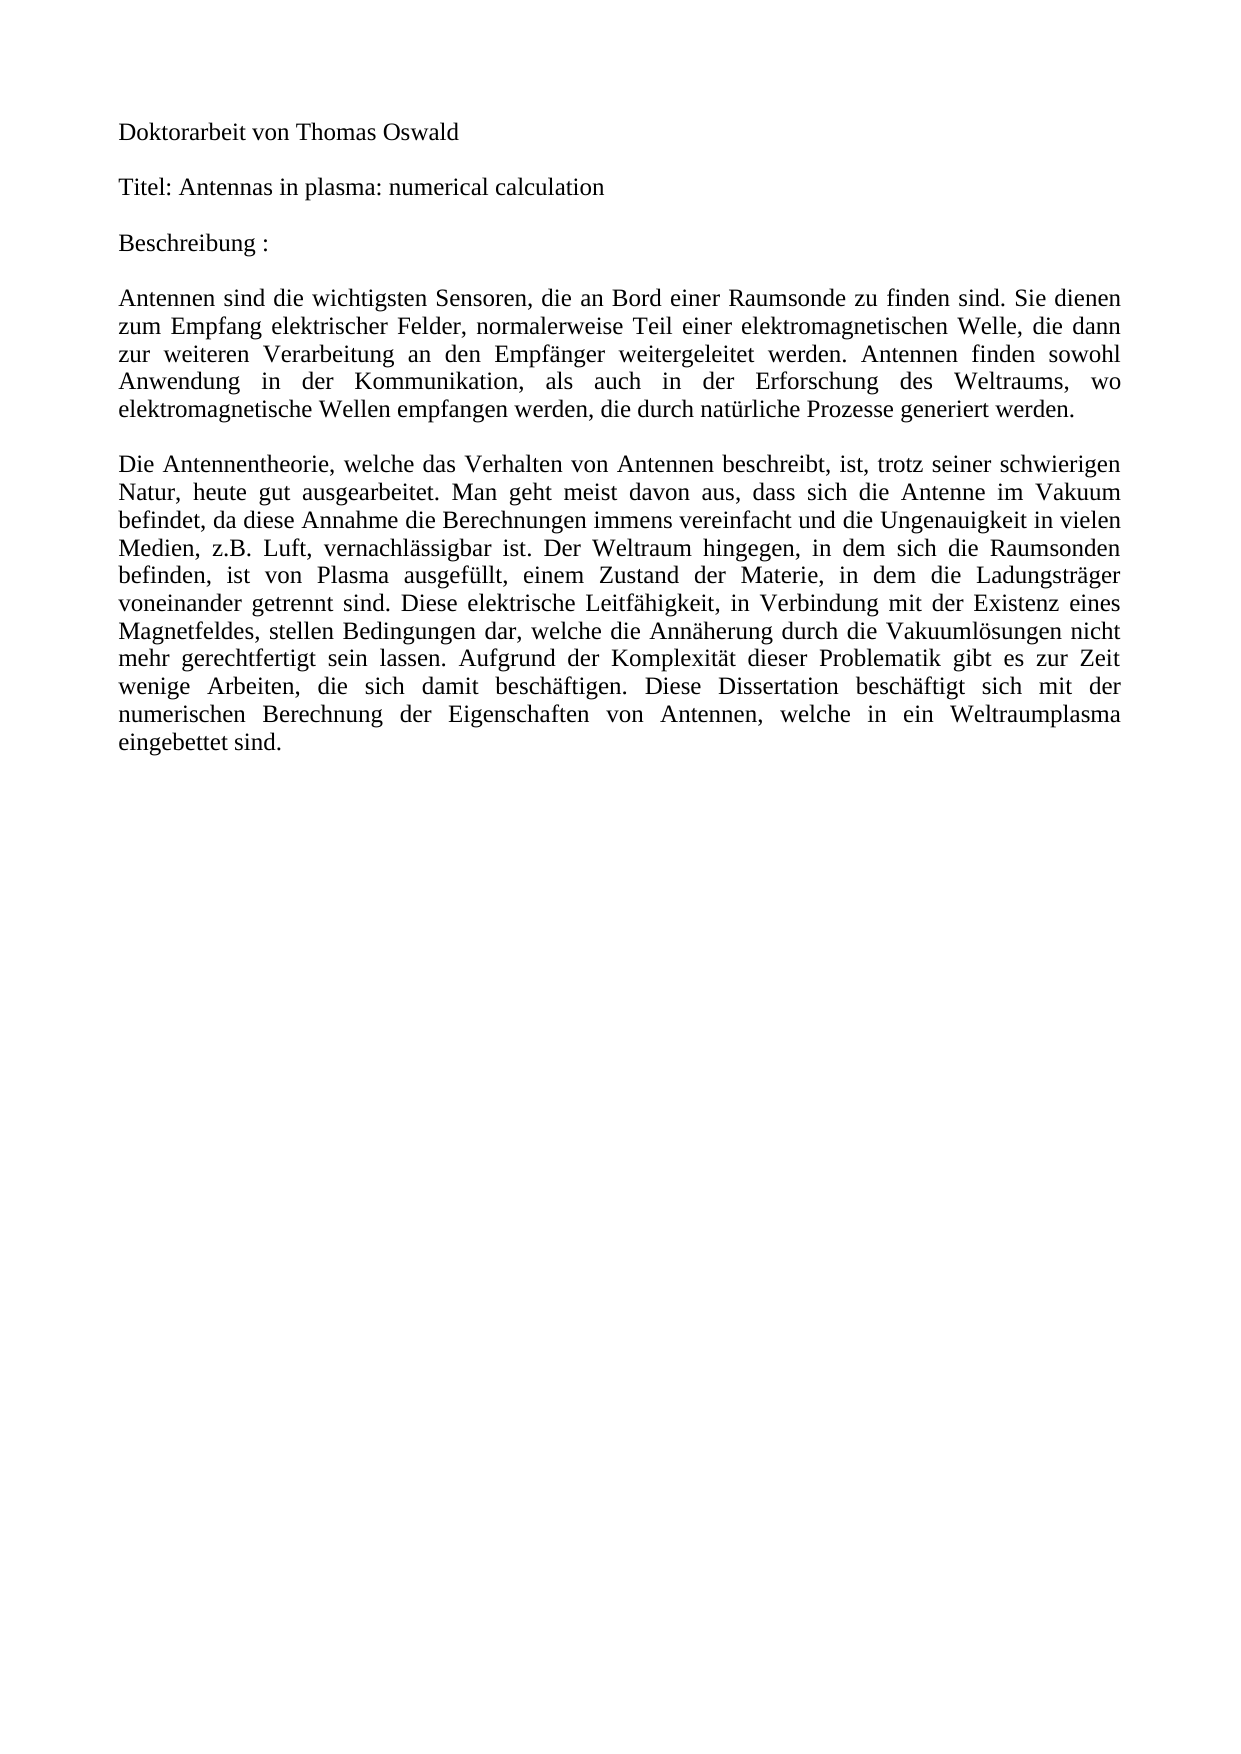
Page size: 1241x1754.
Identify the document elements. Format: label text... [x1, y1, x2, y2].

text Beschreibung : [118, 229, 1122, 257]
text Doktorarbeit von Thomas Oswald [118, 118, 1122, 146]
text Antennen sind die wichtigsten Sensoren, die an Bord einer Raumsonde zu finden sind. Sie dienen zum Empfang elektrischer Felder, normalerweise Teil einer elektromagnetischen Welle, die dann zur weiteren Verarbeitung an den Empfänger weitergeleitet werden. Antennen finden sowohl Anwendung in der Kommunikation, als auch in der Erforschung des Weltraums, wo elektromagnetische Wellen empfangen werden, die durch natürliche Prozesse generiert werden. [118, 284, 1122, 423]
text Titel: Antennas in plasma: numerical calculation [118, 173, 1122, 201]
text Die Antennentheorie, welche das Verhalten von Antennen beschreibt, ist, trotz seiner schwierigen Natur, heute gut ausgearbeitet. Man geht meist davon aus, dass sich die Antenne im Vakuum befindet, da diese Annahme die Berechnungen immens vereinfacht und die Ungenauigkeit in vielen Medien, z.B. Luft, vernachlässigbar ist. Der Weltraum hingegen, in dem sich die Raumsonden befinden, ist von Plasma ausgefüllt, einem Zustand der Materie, in dem die Ladungsträger voneinander getrennt sind. Diese elektrische Leitfähigkeit, in Verbindung mit der Existenz eines Magnetfeldes, stellen Bedingungen dar, welche die Annäherung durch die Vakuumlösungen nicht mehr gerechtfertigt sein lassen. Aufgrund der Komplexität dieser Problematik gibt es zur Zeit wenige Arbeiten, die sich damit beschäftigen. Diese Dissertation beschäftigt sich mit der numerischen Berechnung der Eigenschaften von Antennen, welche in ein Weltraumplasma eingebettet sind. [118, 451, 1122, 755]
